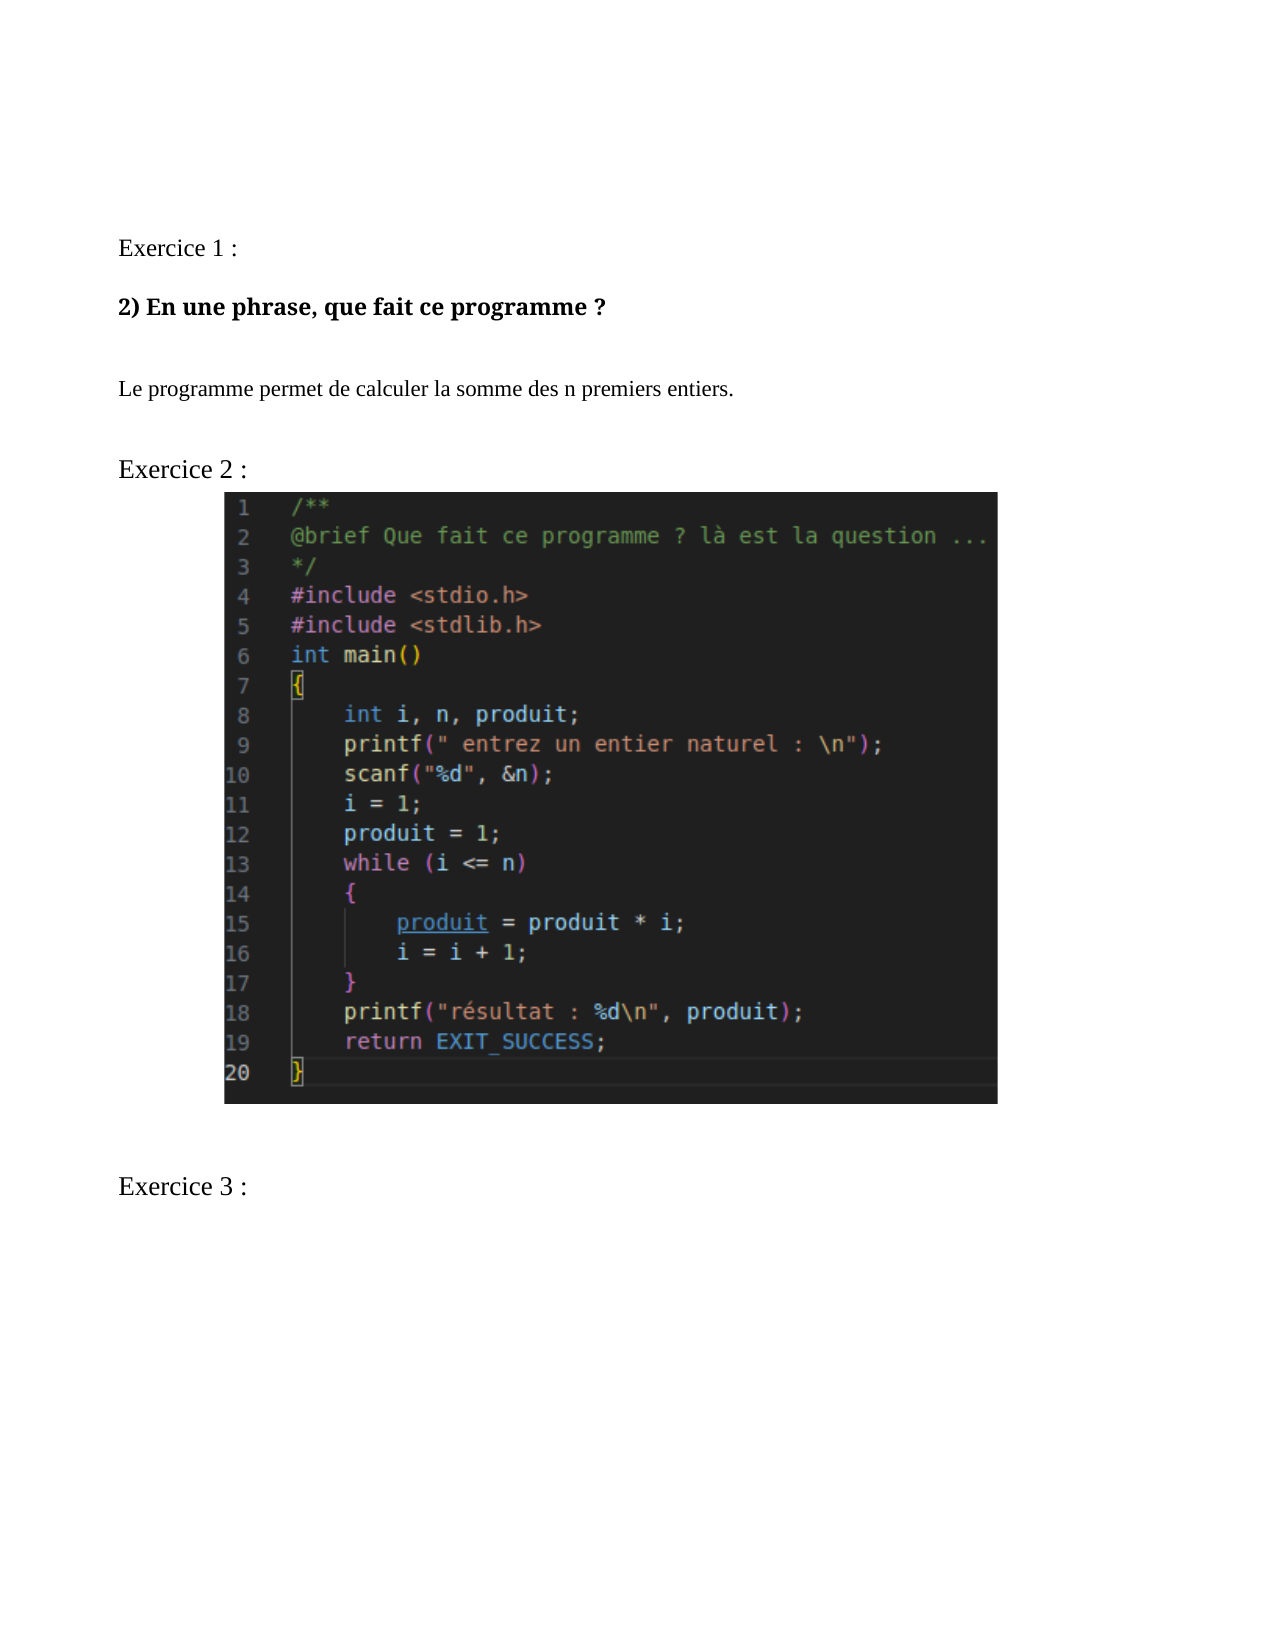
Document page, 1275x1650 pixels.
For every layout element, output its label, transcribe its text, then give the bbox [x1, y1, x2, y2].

text Le programme permet de calculer la somme des n premiers entiers. [118, 374, 1157, 401]
picture [224, 492, 998, 1104]
text 2) En une phrase, que fait ce programme ? [118, 291, 1157, 322]
text Exercice 1 : [118, 233, 1157, 262]
text Exercice 3 : [118, 1170, 1157, 1201]
text Exercice 2 : [118, 454, 1157, 485]
